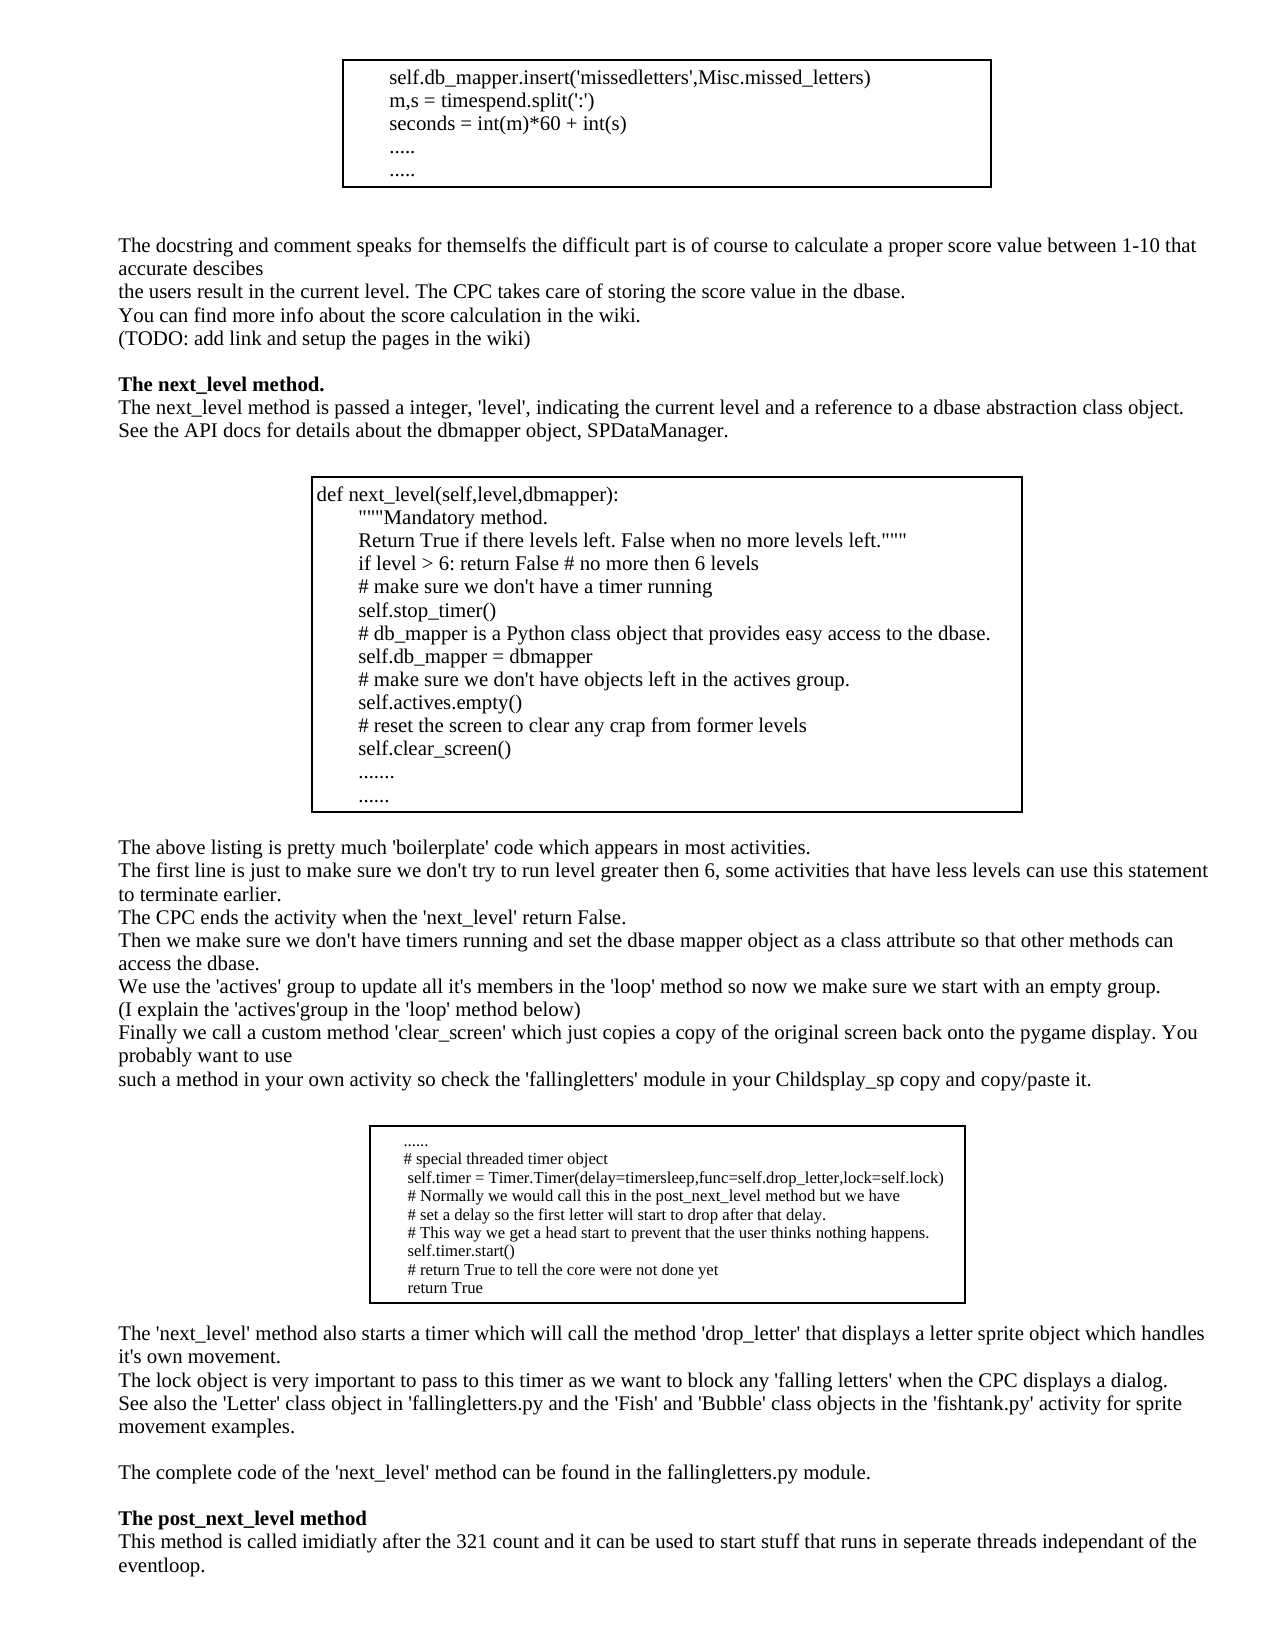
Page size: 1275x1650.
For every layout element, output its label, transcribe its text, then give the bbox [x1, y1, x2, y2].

table_header def next_level(self,level,dbmapper): """Mandatory method. Return True if there levels left. False when no more levels left.""" if level > 6: return False # no more then 6 levels # make sure we don't have a timer running self.stop_timer() # db_mapper is a Python class object that provides easy access to the dbase. self.db_mapper = dbmapper # make sure we don't have objects left in the actives group. self.actives.empty() # reset the screen to clear any crap from former levels self.clear_screen() ....... ...... [313, 478, 1021, 811]
table_header ...... # special threaded timer object self.timer = Timer.Timer(delay=timersleep,func=self.drop_letter,lock=self.lock) # Normally we would call this in the post_next_level method but we have # set a delay so the first letter will start to drop after that delay. # This way we get a head start to prevent that the user thinks nothing happens. self.timer.start() # return True to tell the core were not done yet return True [371, 1127, 964, 1302]
table_header self.db_mapper.insert('missedletters',Misc.missed_letters) m,s = timespend.split(':') seconds = int(m)*60 + int(s) ..... ..... [344, 61, 990, 186]
text The 'next_level' method also starts a timer which will call the method 'drop_letter' that displays a letter sprite object which handles it's own movement. The lock object is very important to pass to this timer as we want to block any 'falling letters' when the CPC displays a dialog. See also the 'Letter' class object in 'fallingletters.py and the 'Fish' and 'Bubble' class objects in the 'fishtank.py' activity for sprite movement examples. The complete code of the 'next_level' method can be found in the fallingletters.py module. The post_next_level method This method is called imidiatly after the 321 count and it can be used to start stuff that runs in seperate threads independant of the eventloop. [118, 1304, 1216, 1577]
text The above listing is pretty much 'boilerplate' code which appears in most activities. The first line is just to make sure we don't try to run level greater then 6, some activities that have less levels can use this statement to terminate earlier. The CPC ends the activity when the 'next_level' return False. Then we make sure we don't have timers running and set the dbase mapper object as a class attribute so that other methods can access the dbase. We use the 'actives' group to update all it's members in the 'loop' method so now we make sure we start with an empty group. (I explain the 'actives'group in the 'loop' method below) Finally we call a custom method 'clear_screen' which just copies a copy of the original screen back onto the pygame display. You probably want to use such a method in your own activity so check the 'fallingletters' module in your Childsplay_sp copy and copy/paste it. [118, 813, 1216, 1091]
text The docstring and comment speaks for themselfs the difficult part is of course to calculate a proper score value between 1-10 that accurate descibes the users result in the current level. The CPC takes care of storing the score value in the dbase. You can find more info about the score calculation in the wiki. (TODO: add link and setup the pages in the wiki) The next_level method. The next_level method is passed a integer, 'level', indicating the current level and a reference to a dbase abstraction class object. See the API docs for details about the dbmapper object, SPDataManager. [118, 188, 1216, 442]
